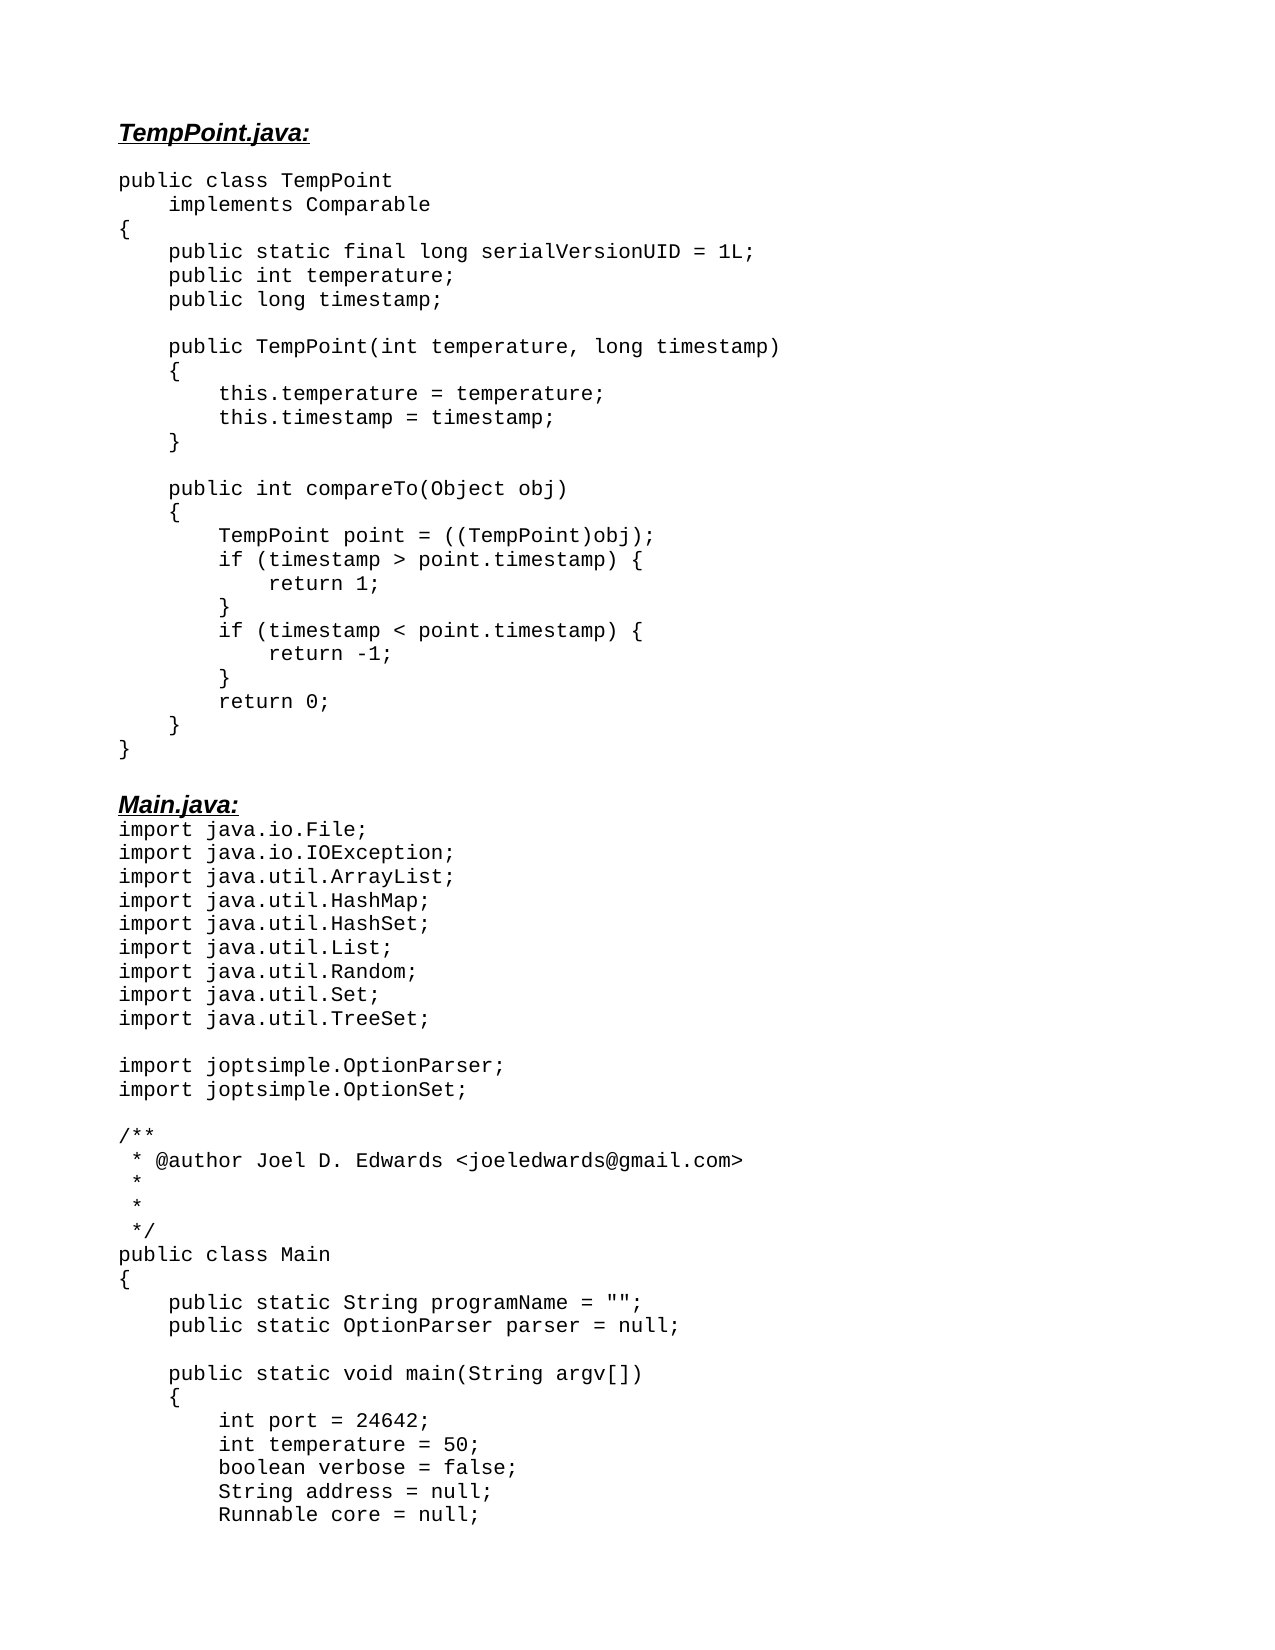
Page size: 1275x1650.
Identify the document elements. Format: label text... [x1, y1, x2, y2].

text public class TempPoint [118, 171, 1157, 194]
text if (timestamp > point.timestamp) { [118, 549, 1157, 572]
text if (timestamp < point.timestamp) { [118, 620, 1157, 643]
text import java.util.Random; [118, 961, 1157, 984]
text import java.util.TreeSet; [118, 1008, 1157, 1032]
text import java.util.List; [118, 937, 1157, 961]
text this.timestamp = timestamp; [118, 407, 1157, 431]
text public int compareTo(Object obj) [118, 478, 1157, 502]
text } [118, 714, 1157, 738]
text { [118, 360, 1157, 383]
text public long timestamp; [118, 289, 1157, 312]
text int port = 24642; [118, 1410, 1157, 1433]
text Main.java: [118, 790, 1157, 819]
text * @author Joel D. Edwards <joeledwards@gmail.com> [118, 1150, 1157, 1173]
text import joptsimple.OptionSet; [118, 1079, 1157, 1102]
text import joptsimple.OptionParser; [118, 1055, 1157, 1079]
text { [118, 218, 1157, 241]
text import java.util.HashMap; [118, 890, 1157, 913]
text public class Main [118, 1244, 1157, 1268]
text import java.util.Set; [118, 984, 1157, 1008]
text this.temperature = temperature; [118, 383, 1157, 407]
text return -1; [118, 643, 1157, 667]
text public static String programName = ""; [118, 1292, 1157, 1315]
text public static OptionParser parser = null; [118, 1315, 1157, 1339]
text import java.util.ArrayList; [118, 866, 1157, 890]
text } [118, 431, 1157, 454]
text int temperature = 50; [118, 1433, 1157, 1457]
text public static void main(String argv[]) [118, 1363, 1157, 1386]
text TempPoint point = ((TempPoint)obj); [118, 525, 1157, 549]
text /** [118, 1126, 1157, 1150]
text { [118, 1268, 1157, 1292]
text public static final long serialVersionUID = 1L; [118, 241, 1157, 265]
text { [118, 1386, 1157, 1410]
text import java.io.IOException; [118, 842, 1157, 866]
text public int temperature; [118, 265, 1157, 289]
text import java.io.File; [118, 819, 1157, 842]
text public TempPoint(int temperature, long timestamp) [118, 336, 1157, 360]
text Runnable core = null; [118, 1504, 1157, 1528]
text return 0; [118, 691, 1157, 714]
text boolean verbose = false; [118, 1457, 1157, 1481]
text } [118, 667, 1157, 691]
text */ [118, 1221, 1157, 1244]
text TempPoint.java: [118, 118, 1157, 147]
text String address = null; [118, 1481, 1157, 1504]
text } [118, 738, 1157, 762]
text { [118, 502, 1157, 525]
text } [118, 596, 1157, 620]
text import java.util.HashSet; [118, 913, 1157, 937]
text * [118, 1197, 1157, 1221]
text * [118, 1173, 1157, 1197]
text implements Comparable [118, 194, 1157, 218]
text return 1; [118, 572, 1157, 596]
